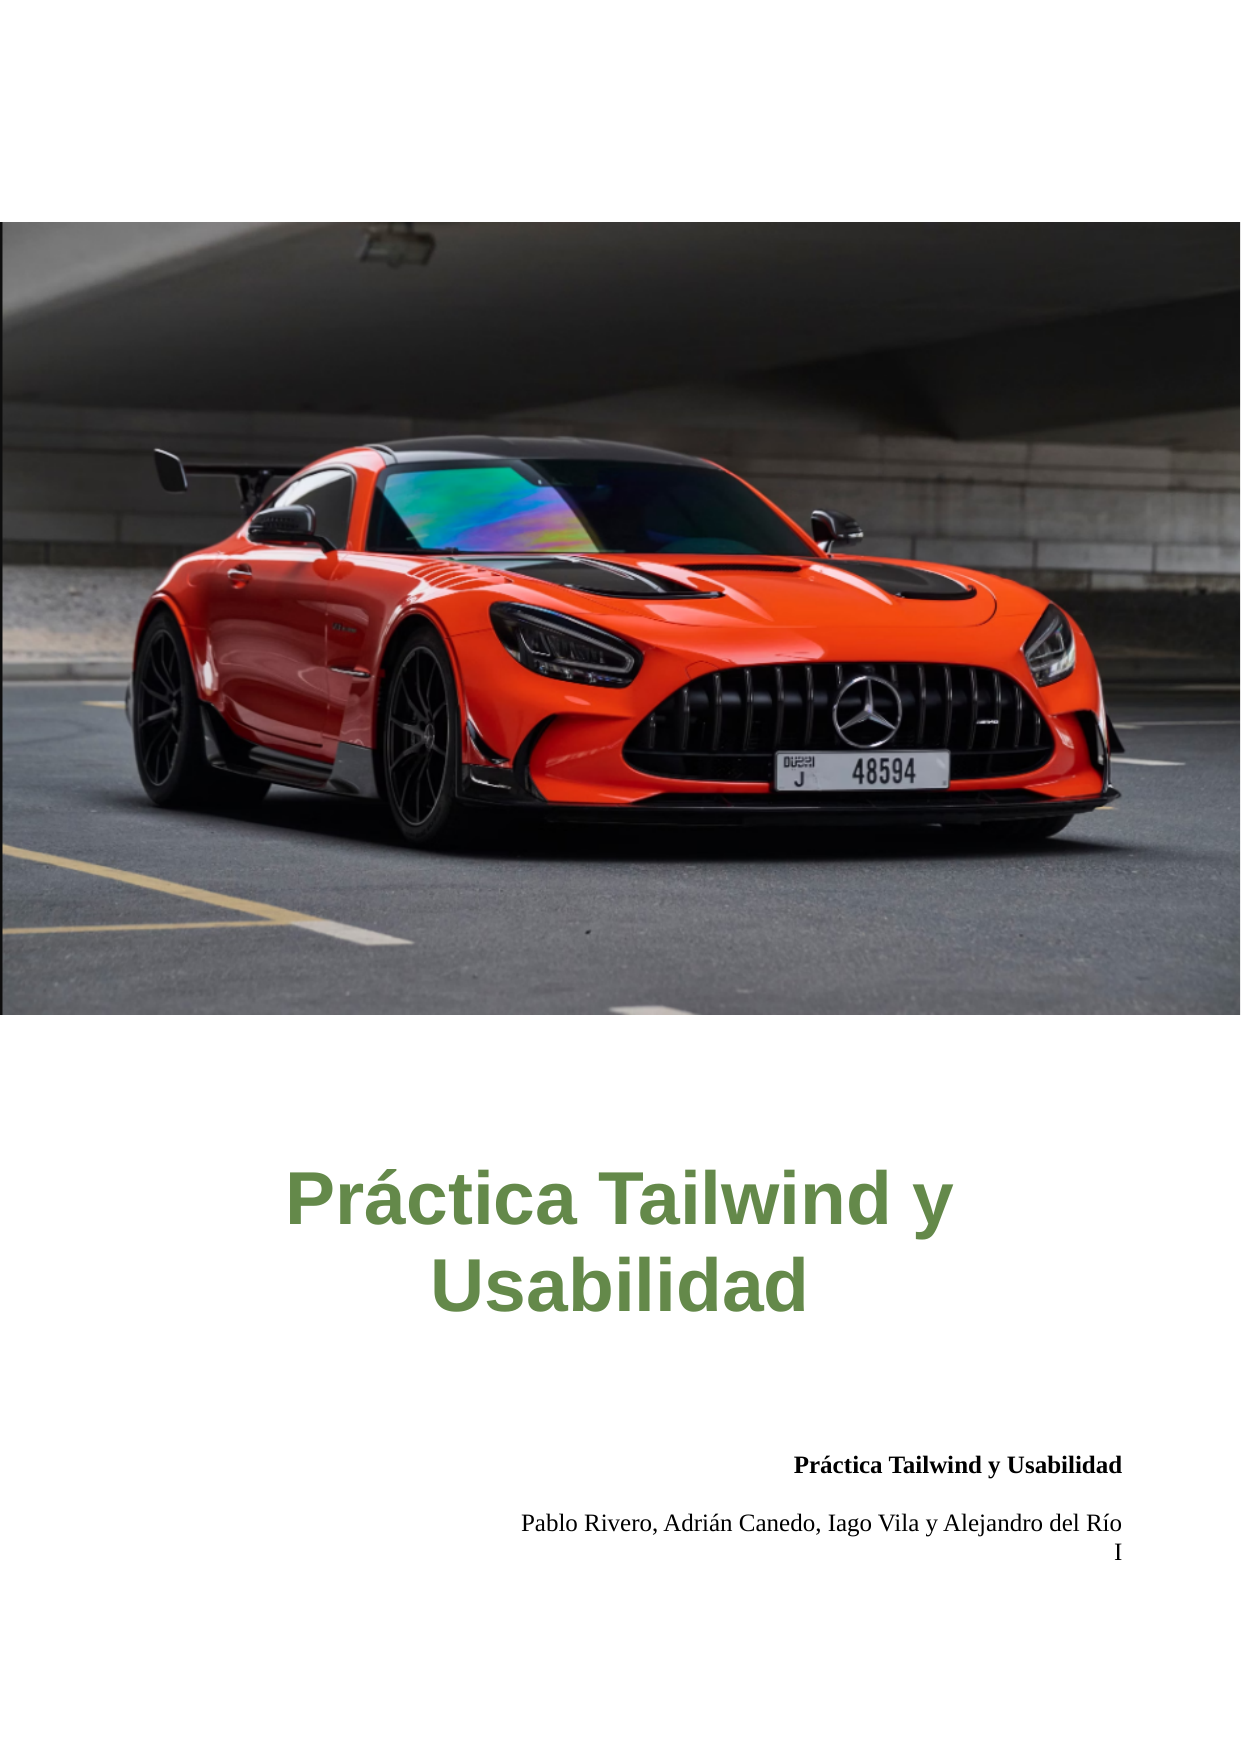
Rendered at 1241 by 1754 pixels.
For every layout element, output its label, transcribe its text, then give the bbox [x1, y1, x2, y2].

text Pablo Rivero, Adrián Canedo, Iago Vila y Alejandro del Río [118, 1508, 1122, 1537]
text Práctica Tailwind y Usabilidad [118, 1451, 1122, 1479]
picture [0, 222, 1241, 1015]
title Práctica Tailwind y Usabilidad [118, 1154, 1122, 1327]
text I [118, 1537, 1122, 1566]
